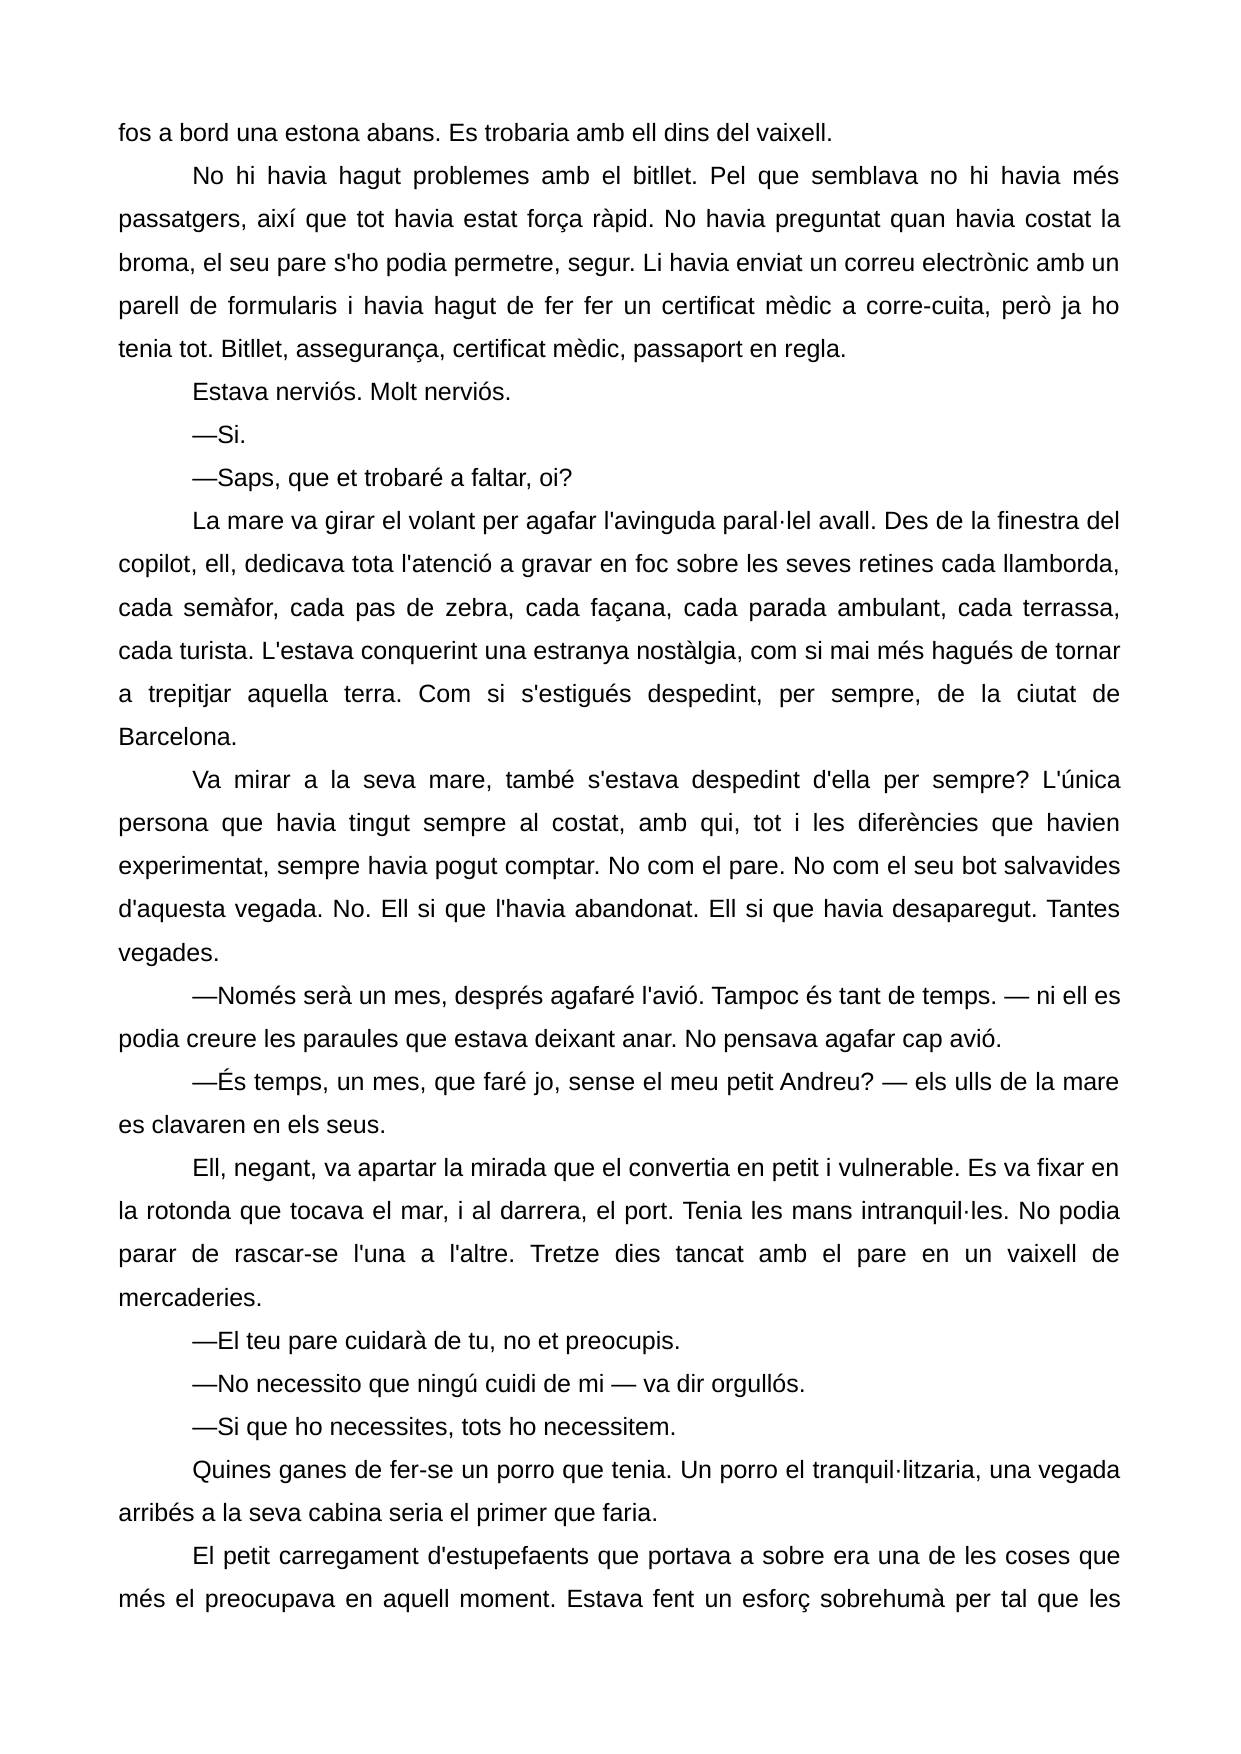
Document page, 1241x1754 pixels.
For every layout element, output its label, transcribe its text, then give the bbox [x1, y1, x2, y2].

text —El teu pare cuidarà de tu, no et preocupis. [118, 1326, 1122, 1354]
text —Si. [118, 420, 1122, 449]
text Ell, negant, va apartar la mirada que el convertia en petit i vulnerable. Es va fixar en la rotonda que tocava el mar, i al darrera, el port. Tenia les mans intranquil·les. No podia parar de rascar-se l'una a l'altre. Tretze dies tancat amb el pare en un vaixell de mercaderies. [118, 1153, 1122, 1311]
text Estava nerviós. Molt nerviós. [118, 377, 1122, 406]
text —És temps, un mes, que faré jo, sense el meu petit Andreu? — els ulls de la mare es clavaren en els seus. [118, 1067, 1122, 1139]
text fos a bord una estona abans. Es trobaria amb ell dins del vaixell. [118, 118, 1122, 147]
text —Saps, que et trobaré a faltar, oi? [118, 463, 1122, 492]
text —No necessito que ningú cuidi de mi — va dir orgullós. [118, 1369, 1122, 1397]
text Quines ganes de fer-se un porro que tenia. Un porro el tranquil·litzaria, una vegada arribés a la seva cabina seria el primer que faria. [118, 1455, 1122, 1527]
text —Si que ho necessites, tots ho necessitem. [118, 1412, 1122, 1441]
text La mare va girar el volant per agafar l'avinguda paral·lel avall. Des de la finestra del copilot, ell, dedicava tota l'atenció a gravar en foc sobre les seves retines cada llamborda, cada semàfor, cada pas de zebra, cada façana, cada parada ambulant, cada terrassa, cada turista. L'estava conquerint una estranya nostàlgia, com si mai més hagués de tornar a trepitjar aquella terra. Com si s'estigués despedint, per sempre, de la ciutat de Barcelona. [118, 506, 1122, 751]
text —Només serà un mes, després agafaré l'avió. Tampoc és tant de temps. — ni ell es podia creure les paraules que estava deixant anar. No pensava agafar cap avió. [118, 981, 1122, 1052]
text Va mirar a la seva mare, també s'estava despedint d'ella per sempre? L'única persona que havia tingut sempre al costat, amb qui, tot i les diferències que havien experimentat, sempre havia pogut comptar. No com el pare. No com el seu bot salvavides d'aquesta vegada. No. Ell si que l'havia abandonat. Ell si que havia desaparegut. Tantes vegades. [118, 765, 1122, 966]
text El petit carregament d'estupefaents que portava a sobre era una de les coses que més el preocupava en aquell moment. Estava fent un esforç sobrehumà per tal que les [118, 1541, 1122, 1613]
text No hi havia hagut problemes amb el bitllet. Pel que semblava no hi havia més passatgers, així que tot havia estat força ràpid. No havia preguntat quan havia costat la broma, el seu pare s'ho podia permetre, segur. Li havia enviat un correu electrònic amb un parell de formularis i havia hagut de fer fer un certificat mèdic a corre-cuita, però ja ho tenia tot. Bitllet, assegurança, certificat mèdic, passaport en regla. [118, 161, 1122, 362]
